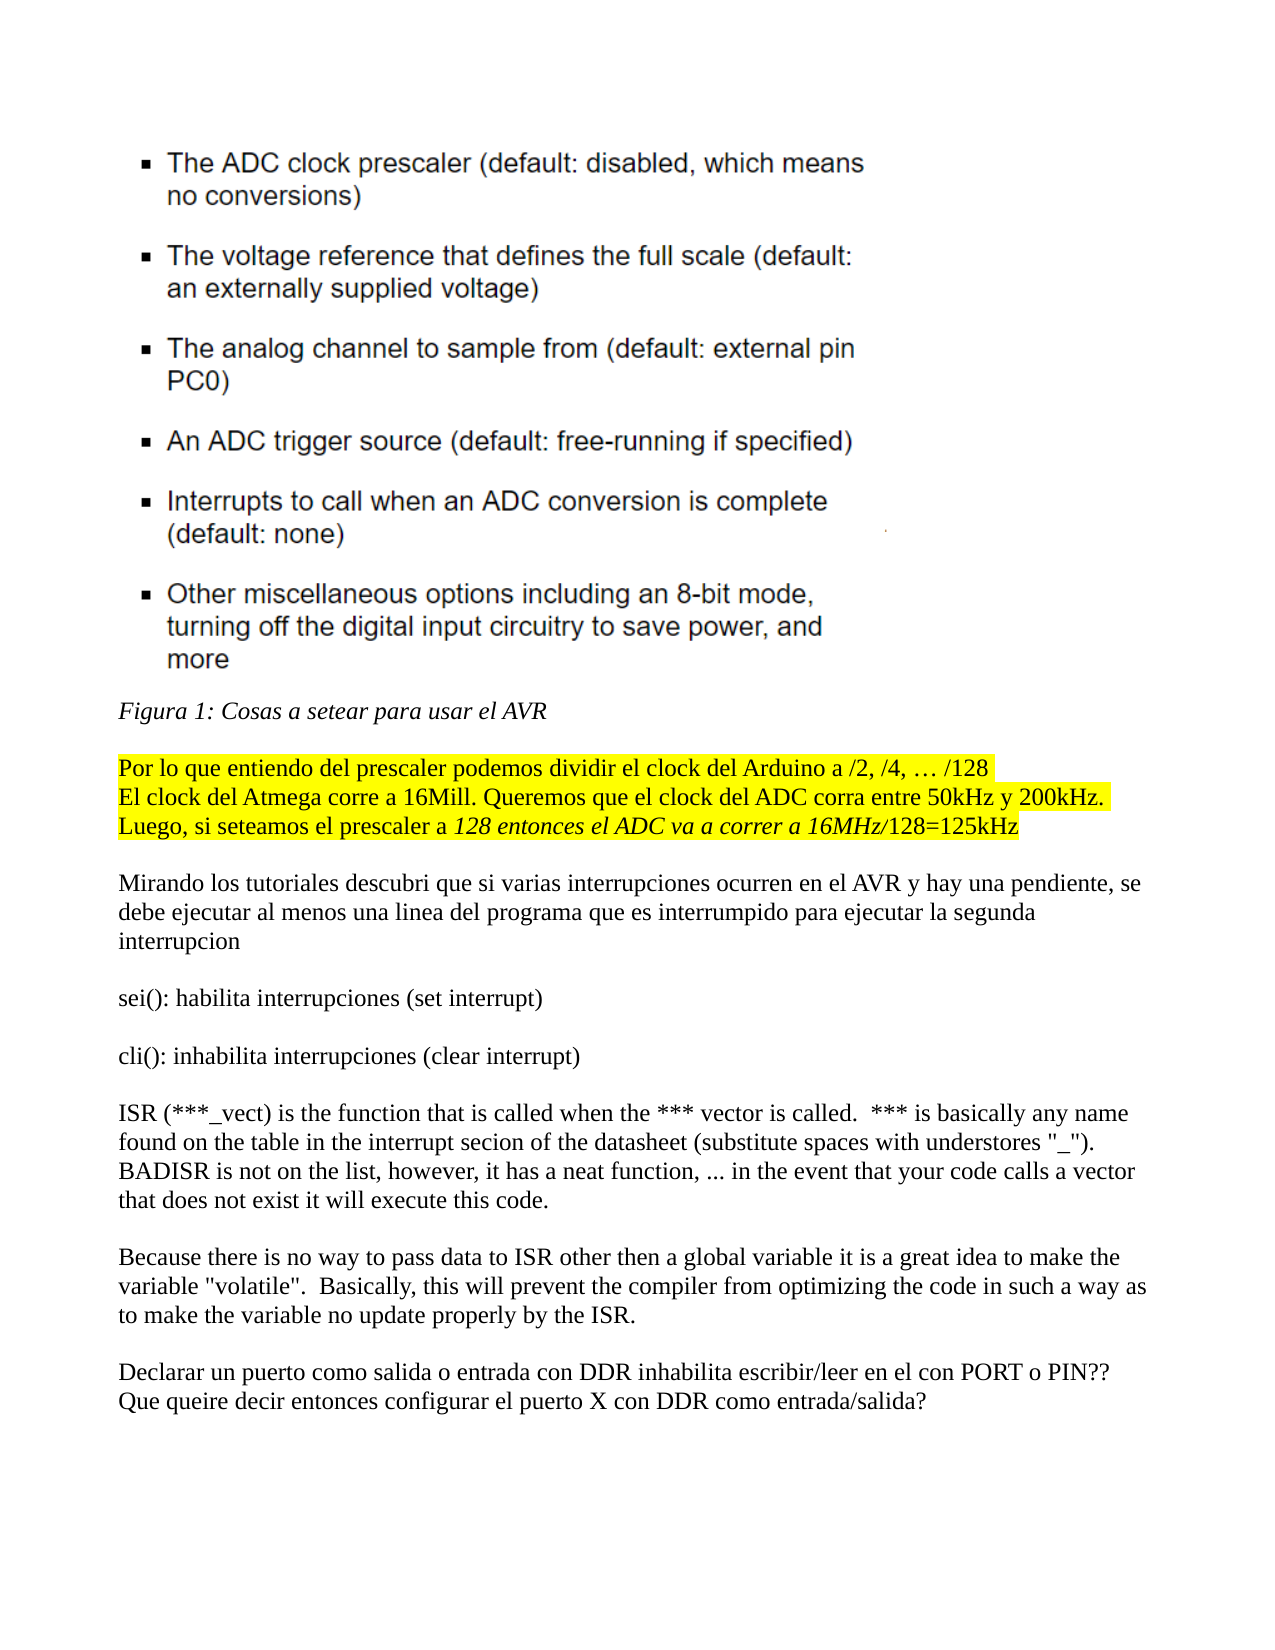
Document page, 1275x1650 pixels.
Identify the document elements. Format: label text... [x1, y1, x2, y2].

text Because there is no way to pass data to ISR other then a global variable it is a great idea to make the variable "volatile". Basically, this will prevent the compiler from optimizing the code in such a way as to make the variable no update properly by the ISR. [118, 1242, 1157, 1328]
text sei(): habilita interrupciones (set interrupt) [118, 983, 1157, 1012]
text ISR (***_vect) is the function that is called when the *** vector is called. *** is basically any name found on the table in the interrupt secion of the datasheet (substitute spaces with understores "_"). BADISR is not on the list, however, it has a neat function, ... in the event that your code calls a vector that does not exist it will execute this code. [118, 1098, 1157, 1213]
text Declarar un puerto como salida o entrada con DDR inhabilita escribir/leer en el con PORT o PIN?? [118, 1357, 1157, 1386]
text Por lo que entiendo del prescaler podemos dividir el clock del Arduino a /2, /4, … /128 [118, 753, 1157, 782]
text El clock del Atmega corre a 16Mill. Queremos que el clock del ADC corra entre 50kHz y 200kHz. Luego, si seteamos el prescaler a 128 entonces el ADC va a correr a 16MHz/128=125kHz [118, 782, 1157, 840]
text Que queire decir entonces configurar el puerto X con DDR como entrada/salida? [118, 1386, 1157, 1415]
picture [118, 130, 889, 691]
text Figura 1: Cosas a setear para usar el AVR [118, 691, 888, 725]
text Mirando los tutoriales descubri que si varias interrupciones ocurren en el AVR y hay una pendiente, se debe ejecutar al menos una linea del programa que es interrumpido para ejecutar la segunda interrupcion [118, 868, 1157, 955]
text cli(): inhabilita interrupciones (clear interrupt) [118, 1041, 1157, 1070]
